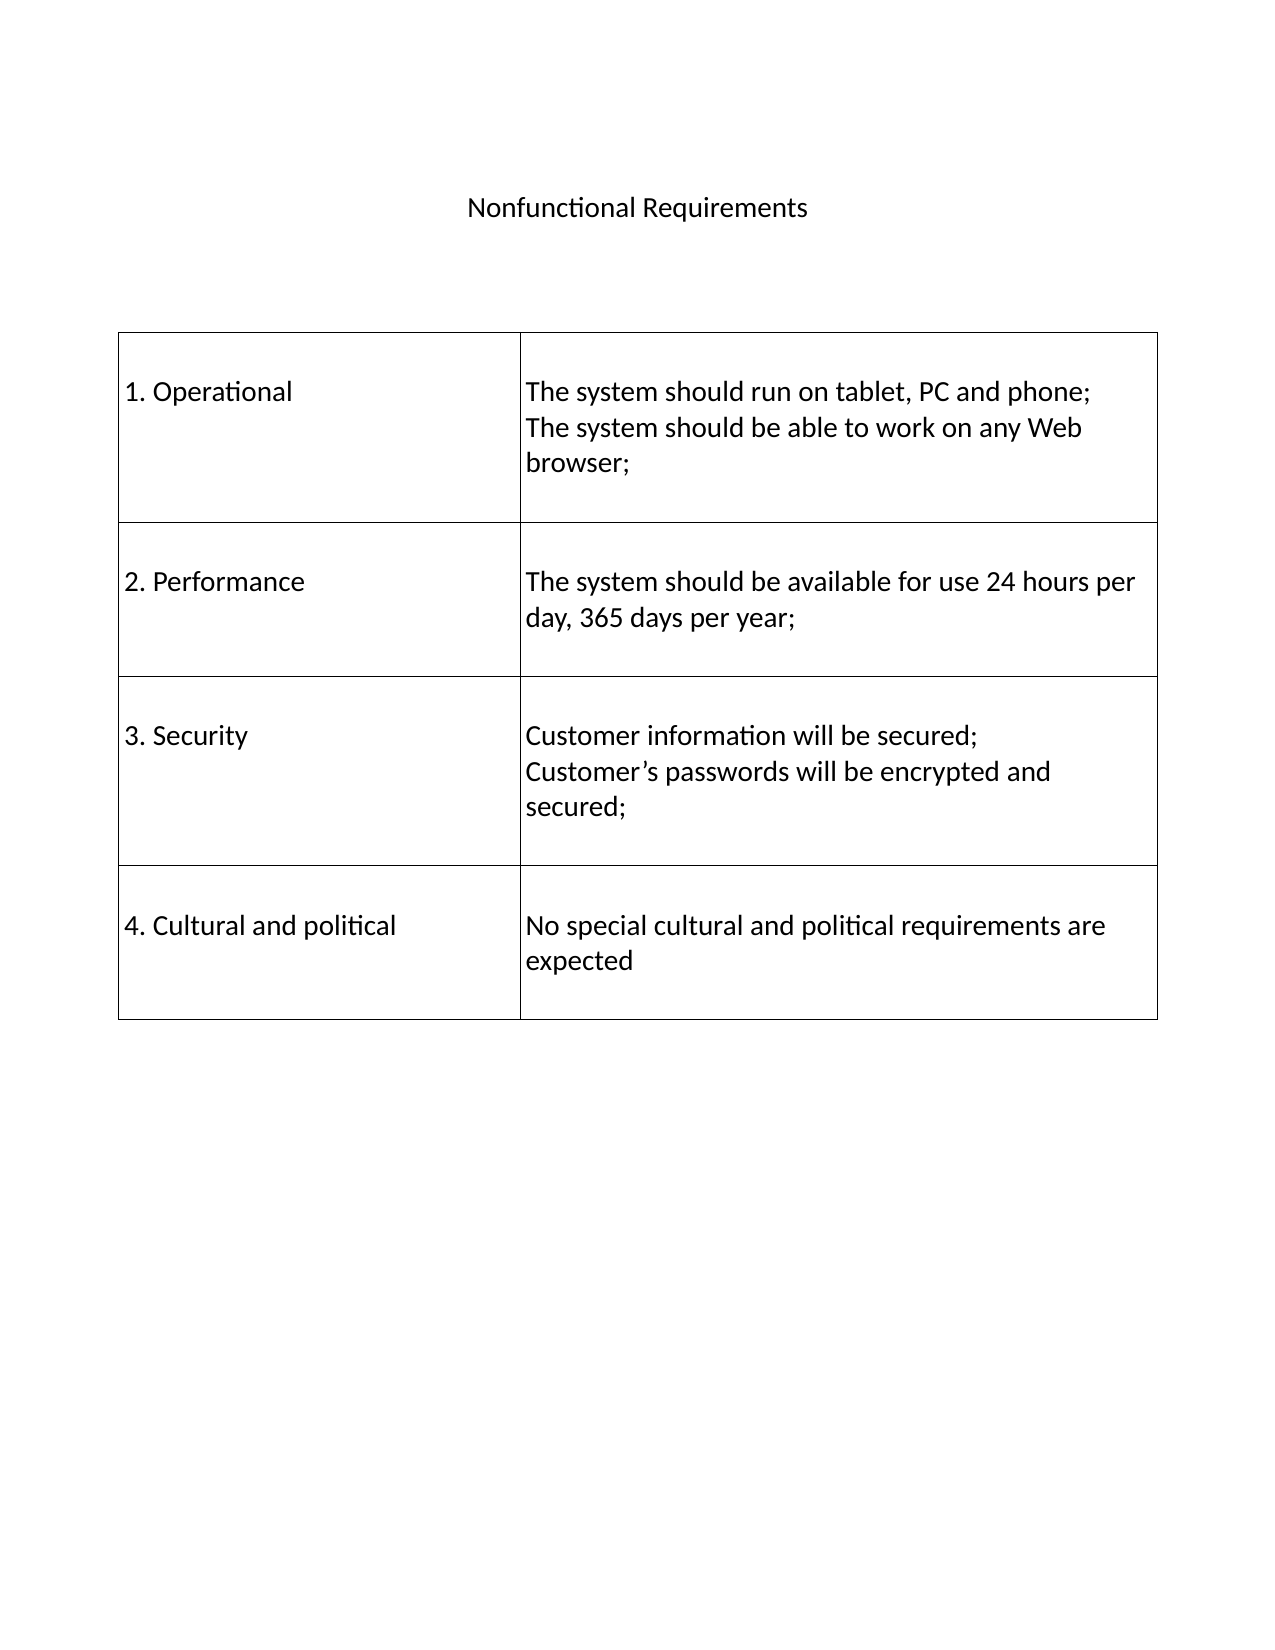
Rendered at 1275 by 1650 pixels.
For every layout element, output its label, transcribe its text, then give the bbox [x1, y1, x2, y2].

table_header 1. Operational [119, 333, 520, 522]
table_cell 3. Security [119, 677, 520, 865]
table_header The system should run on tablet, PC and phone; The system should be able to work on any Web browser; [521, 333, 1157, 522]
text Nonfunctional Requirements [118, 189, 1157, 225]
table_cell 4. Cultural and political [119, 866, 520, 1019]
table_cell Customer information will be secured; Customer’s passwords will be encrypted and secured; [521, 677, 1157, 865]
table_cell 2. Performance [119, 523, 520, 676]
table_cell No special cultural and political requirements are expected [521, 866, 1157, 1019]
table_cell The system should be available for use 24 hours per day, 365 days per year; [521, 523, 1157, 676]
